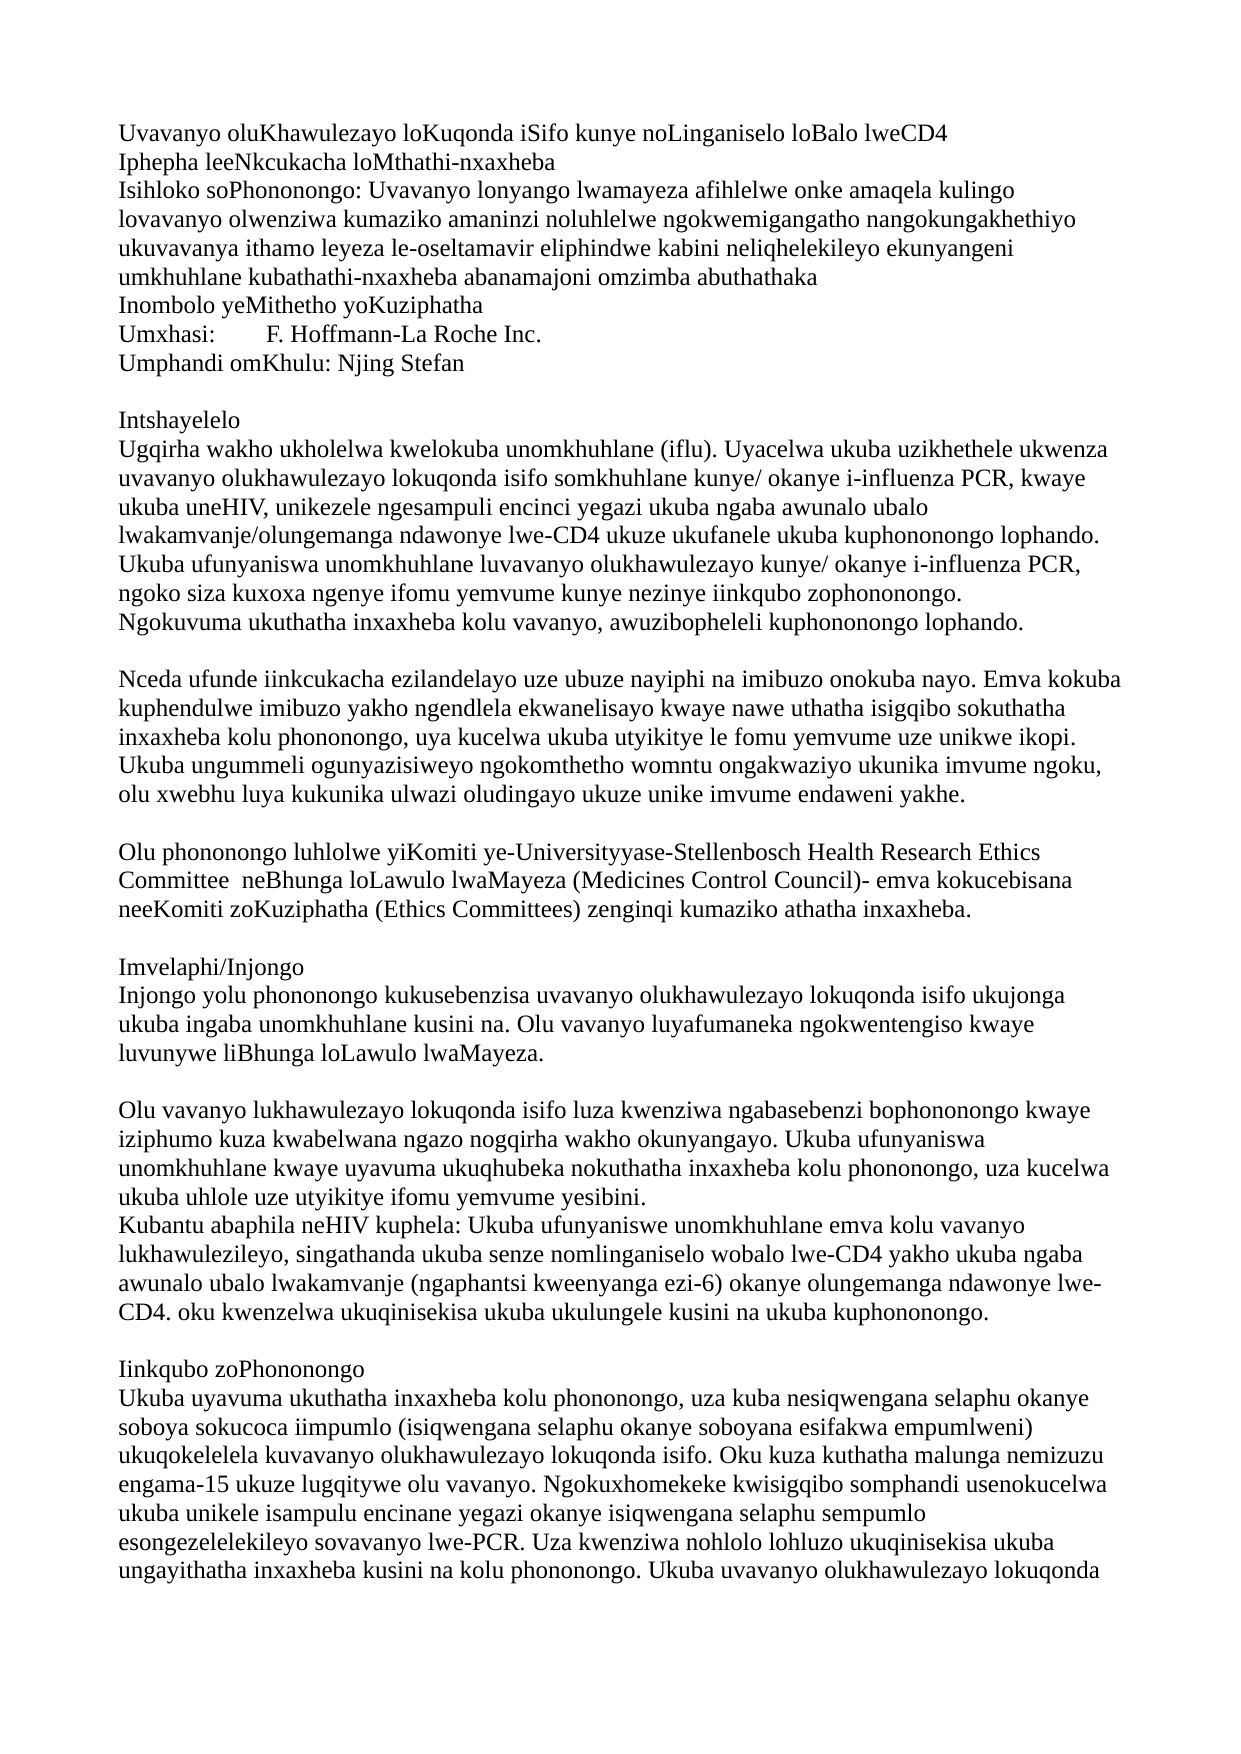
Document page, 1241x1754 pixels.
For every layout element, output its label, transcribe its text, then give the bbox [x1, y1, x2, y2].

text Intshayelelo [118, 406, 1122, 434]
text Ngokuvuma ukuthatha inxaxheba kolu vavanyo, awuzibopheleli kuphononongo lophando. [118, 607, 1122, 636]
text Ukuba ungummeli ogunyazisiweyo ngokomthetho womntu ongakwaziyo ukunika imvume ngoku, olu xwebhu luya kukunika ulwazi oludingayo ukuze unike imvume endaweni yakhe. [118, 751, 1122, 808]
text Nceda ufunde iinkcukacha ezilandelayo uze ubuze nayiphi na imibuzo onokuba nayo. Emva kokuba kuphendulwe imibuzo yakho ngendlela ekwanelisayo kwaye nawe uthatha isigqibo sokuthatha inxaxheba kolu phononongo, uya kucelwa ukuba utyikitye le fomu yemvume uze unikwe ikopi. [118, 664, 1122, 751]
text Olu vavanyo lukhawulezayo lokuqonda isifo luza kwenziwa ngabasebenzi bophononongo kwaye iziphumo kuza kwabelwana ngazo nogqirha wakho okunyangayo. Ukuba ufunyaniswa unomkhuhlane kwaye uyavuma ukuqhubeka nokuthatha inxaxheba kolu phononongo, uza kucelwa ukuba uhlole uze utyikitye ifomu yemvume yesibini. [118, 1096, 1122, 1211]
text Umxhasi: F. Hoffmann-La Roche Inc. [118, 319, 1122, 348]
text Olu phononongo luhlolwe yiKomiti ye-Universityyase-Stellenbosch Health Research Ethics Committee neBhunga loLawulo lwaMayeza (Medicines Control Council)- emva kokucebisana neeKomiti zoKuziphatha (Ethics Committees) zenginqi kumaziko athatha inxaxheba. [118, 837, 1122, 923]
text Uvavanyo oluKhawulezayo loKuqonda iSifo kunye noLinganiselo loBalo lweCD4 [118, 118, 1122, 147]
text Injongo yolu phononongo kukusebenzisa uvavanyo olukhawulezayo lokuqonda isifo ukujonga ukuba ingaba unomkhuhlane kusini na. Olu vavanyo luyafumaneka ngokwentengiso kwaye luvunywe liBhunga loLawulo lwaMayeza. [118, 981, 1122, 1067]
text Kubantu abaphila neHIV kuphela: Ukuba ufunyaniswe unomkhuhlane emva kolu vavanyo lukhawulezileyo, singathanda ukuba senze nomlinganiselo wobalo lwe-CD4 yakho ukuba ngaba awunalo ubalo lwakamvanje (ngaphantsi kweenyanga ezi-6) okanye olungemanga ndawonye lwe-CD4. oku kwenzelwa ukuqinisekisa ukuba ukulungele kusini na ukuba kuphononongo. [118, 1211, 1122, 1326]
text Umphandi omKhulu: Njing Stefan [118, 348, 1122, 377]
text Iphepha leeNkcukacha loMthathi-nxaxheba [118, 147, 1122, 176]
text Ugqirha wakho ukholelwa kwelokuba unomkhuhlane (iflu). Uyacelwa ukuba uzikhethele ukwenza uvavanyo olukhawulezayo lokuqonda isifo somkhuhlane kunye/ okanye i-influenza PCR, kwaye ukuba uneHIV, unikezele ngesampuli encinci yegazi ukuba ngaba awunalo ubalo lwakamvanje/olungemanga ndawonye lwe-CD4 ukuze ukufanele ukuba kuphononongo lophando. Ukuba ufunyaniswa unomkhuhlane luvavanyo olukhawulezayo kunye/ okanye i-influenza PCR, ngoko siza kuxoxa ngenye ifomu yemvume kunye nezinye iinkqubo zophononongo. [118, 434, 1122, 607]
text Isihloko soPhononongo: Uvavanyo lonyango lwamayeza afihlelwe onke amaqela kulingo lovavanyo olwenziwa kumaziko amaninzi noluhlelwe ngokwemigangatho nangokungakhethiyo ukuvavanya ithamo leyeza le-oseltamavir eliphindwe kabini neliqhelekileyo ekunyangeni umkhuhlane kubathathi-nxaxheba abanamajoni omzimba abuthathaka [118, 176, 1122, 291]
text Ukuba uyavuma ukuthatha inxaxheba kolu phononongo, uza kuba nesiqwengana selaphu okanye soboya sokucoca iimpumlo (isiqwengana selaphu okanye soboyana esifakwa empumlweni) ukuqokelelela kuvavanyo olukhawulezayo lokuqonda isifo. Oku kuza kuthatha malunga nemizuzu engama-15 ukuze lugqitywe olu vavanyo. Ngokuxhomekeke kwisigqibo somphandi usenokucelwa ukuba unikele isampulu encinane yegazi okanye isiqwengana selaphu sempumlo esongezelelekileyo sovavanyo lwe-PCR. Uza kwenziwa nohlolo lohluzo ukuqinisekisa ukuba ungayithatha inxaxheba kusini na kolu phononongo. Ukuba uvavanyo olukhawulezayo lokuqonda [118, 1383, 1122, 1584]
text Iinkqubo zoPhononongo [118, 1354, 1122, 1383]
text Imvelaphi/Injongo [118, 952, 1122, 981]
text Inombolo yeMithetho yoKuziphatha [118, 291, 1122, 319]
